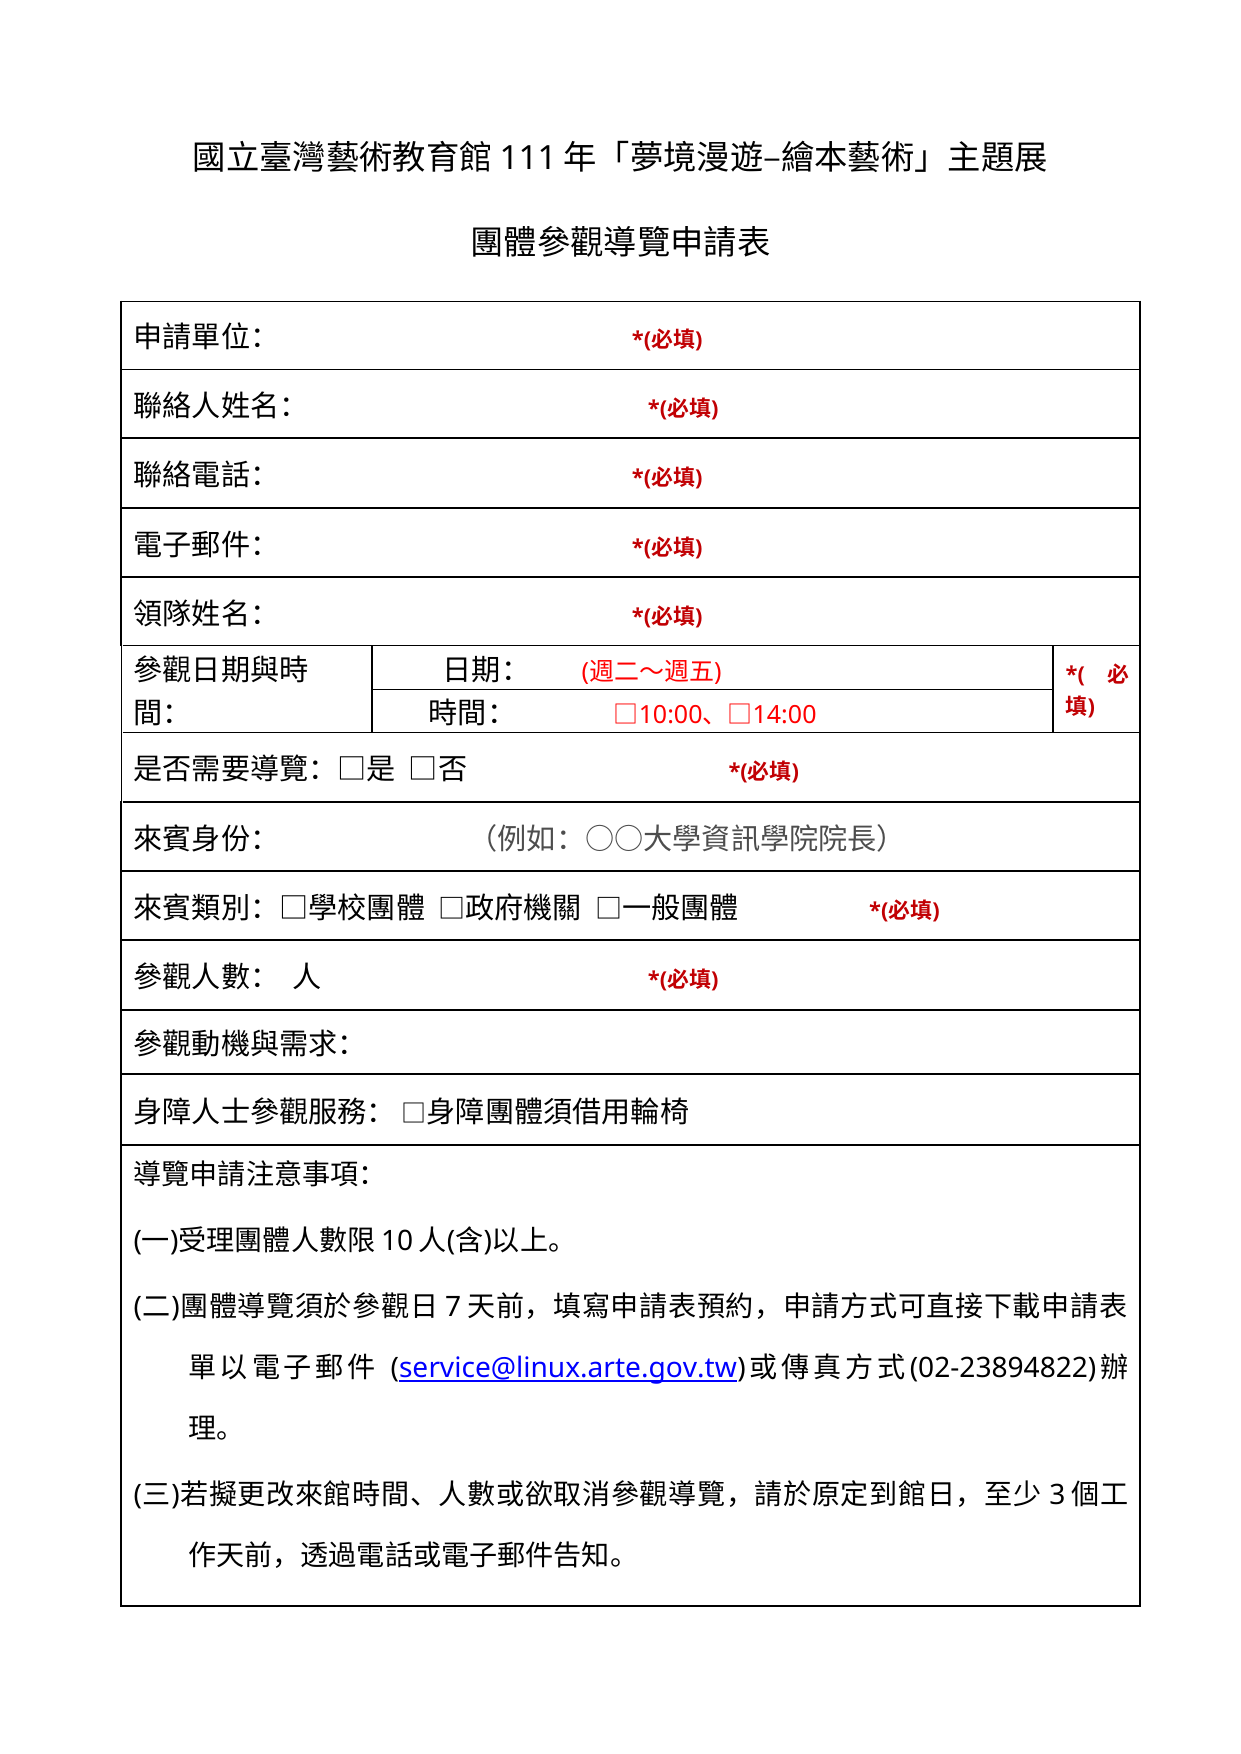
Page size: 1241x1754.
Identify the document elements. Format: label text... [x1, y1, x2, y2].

table_cell 來賓身份： （例如：○○大學資訊學院院長） [122, 802, 1139, 870]
text 團體參觀導覽申請表 [118, 216, 1122, 264]
table_cell 日期： (週二～週五) [373, 646, 1052, 689]
table_cell 來賓類別：□學校團體 □政府機關 □一般團體 *(必填) [122, 872, 1139, 939]
text 國立臺灣藝術教育館111年「夢境漫遊–繪本藝術」主題展 [118, 131, 1122, 179]
table_cell 導覽申請注意事項： (一)受理團體人數限10人(含)以上。 (二)團體導覽須於參觀日7天前，填寫申請表預約，申請方式可直接下載申請表單以電子郵件 (service@linux.arte.gov.tw)或傳真方式(02-23894822)辦理。 (三)若擬更改來館時間、人數或欲取消參觀導覽，請於原定到館日，至少3個工作天前，透過電話或電子郵件告知。 [122, 1146, 1139, 1605]
table_cell 電子郵件： *(必填) [122, 509, 1139, 576]
table_cell 參觀人數： 人 *(必填) [122, 941, 1139, 1009]
table_cell 參觀日期與時間： [122, 646, 371, 732]
table_cell 參觀動機與需求： [122, 1011, 1139, 1073]
table_cell 聯絡人姓名： *(必填) [122, 370, 1139, 437]
table_cell 身障人士參觀服務： □身障團體須借用輪椅 [122, 1075, 1139, 1144]
table_cell 領隊姓名： *(必填) [122, 578, 1139, 645]
table_cell 時間： □10:00、□14:00 [373, 690, 1052, 732]
table_header 申請單位： *(必填) [122, 302, 1139, 369]
table_cell 聯絡電話： *(必填) [122, 439, 1139, 507]
table_cell *(必填) [1054, 646, 1139, 732]
table_cell 是否需要導覽：□是 □否 *(必填) [122, 733, 1139, 801]
